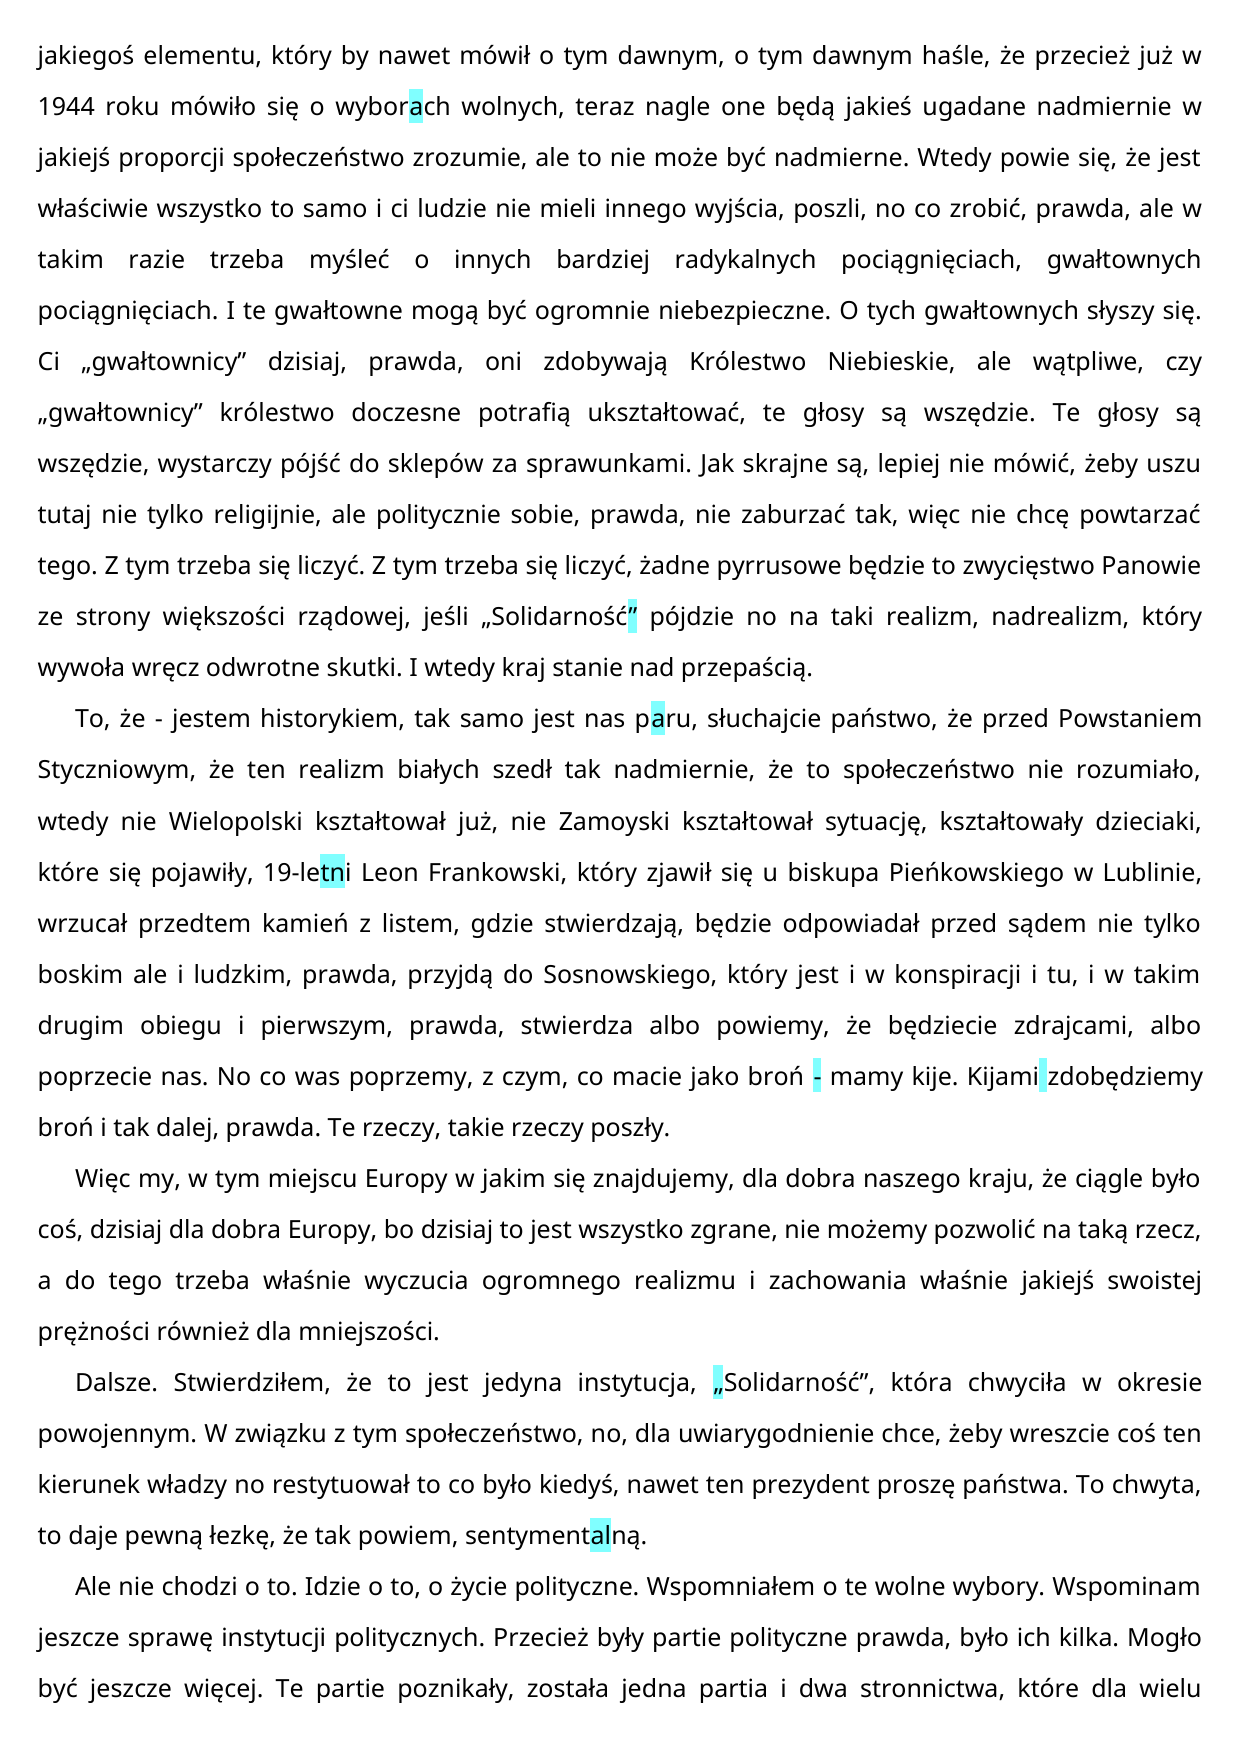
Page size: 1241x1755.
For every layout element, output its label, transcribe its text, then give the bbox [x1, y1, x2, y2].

text To, że - jestem historykiem, tak samo jest nas paru, słuchajcie państwo, że przed Powstaniem Styczniowym, że ten realizm białych szedł tak nadmiernie, że to społeczeństwo nie rozumiało, wtedy nie Wielopolski kształtował już, nie Zamoyski kształtował sytuację, kształtowały dzieciaki, które się pojawiły, 19-letni Leon Frankowski, który zjawił się u biskupa Pieńkowskiego w Lublinie, wrzucał przedtem kamień z listem, gdzie stwierdzają, będzie odpowiadał przed sądem nie tylko boskim ale i ludzkim, prawda, przyjdą do Sosnowskiego, który jest i w konspiracji i tu, i w takim drugim obiegu i pierwszym, prawda, stwierdza albo powiemy, że będziecie zdrajcami, albo poprzecie nas. No co was poprzemy, z czym, co macie jako broń - mamy kije. Kijami zdobędziemy broń i tak dalej, prawda. Te rzeczy, takie rzeczy poszły. [37, 701, 1203, 1143]
text Dalsze. Stwierdziłem, że to jest jedyna instytucja, „Solidarność”, która chwyciła w okresie powojennym. W związku z tym społeczeństwo, no, dla uwiarygodnienie chce, żeby wreszcie coś ten kierunek władzy no restytuował to co było kiedyś, nawet ten prezydent proszę państwa. To chwyta, to daje pewną łezkę, że tak powiem, sentymentalną. [37, 1364, 1203, 1552]
text Ale nie chodzi o to. Idzie o to, o życie polityczne. Wspomniałem o te wolne wybory. Wspominam jeszcze sprawę instytucji politycznych. Przecież były partie polityczne prawda, było ich kilka. Mogło być jeszcze więcej. Te partie poznikały, została jedna partia i dwa stronnictwa, które dla wielu [37, 1569, 1203, 1705]
text Więc my, w tym miejscu Europy w jakim się znajdujemy, dla dobra naszego kraju, że ciągle było coś, dzisiaj dla dobra Europy, bo dzisiaj to jest wszystko zgrane, nie możemy pozwolić na taką rzecz, a do tego trzeba właśnie wyczucia ogromnego realizmu i zachowania właśnie jakiejś swoistej prężności również dla mniejszości. [37, 1160, 1203, 1348]
text jakiegoś elementu, który by nawet mówił o tym dawnym, o tym dawnym haśle, że przecież już w 1944 roku mówiło się o wyborach wolnych, teraz nagle one będą jakieś ugadane nadmiernie w jakiejś proporcji społeczeństwo zrozumie, ale to nie może być nadmierne. Wtedy powie się, że jest właściwie wszystko to samo i ci ludzie nie mieli innego wyjścia, poszli, no co zrobić, prawda, ale w takim razie trzeba myśleć o innych bardziej radykalnych pociągnięciach, gwałtownych pociągnięciach. I te gwałtowne mogą być ogromnie niebezpieczne. O tych gwałtownych słyszy się. Ci „gwałtownicy” dzisiaj, prawda, oni zdobywają Królestwo Niebieskie, ale wątpliwe, czy „gwałtownicy” królestwo doczesne potrafią ukształtować, te głosy są wszędzie. Te głosy są wszędzie, wystarczy pójść do sklepów za sprawunkami. Jak skrajne są, lepiej nie mówić, żeby uszu tutaj nie tylko religijnie, ale politycznie sobie, prawda, nie zaburzać tak, więc nie chcę powtarzać tego. Z tym trzeba się liczyć. Z tym trzeba się liczyć, żadne pyrrusowe będzie to zwycięstwo Panowie ze strony większości rządowej, jeśli „Solidarność” pójdzie no na taki realizm, nadrealizm, który wywoła wręcz odwrotne skutki. I wtedy kraj stanie nad przepaścią. [37, 37, 1203, 684]
